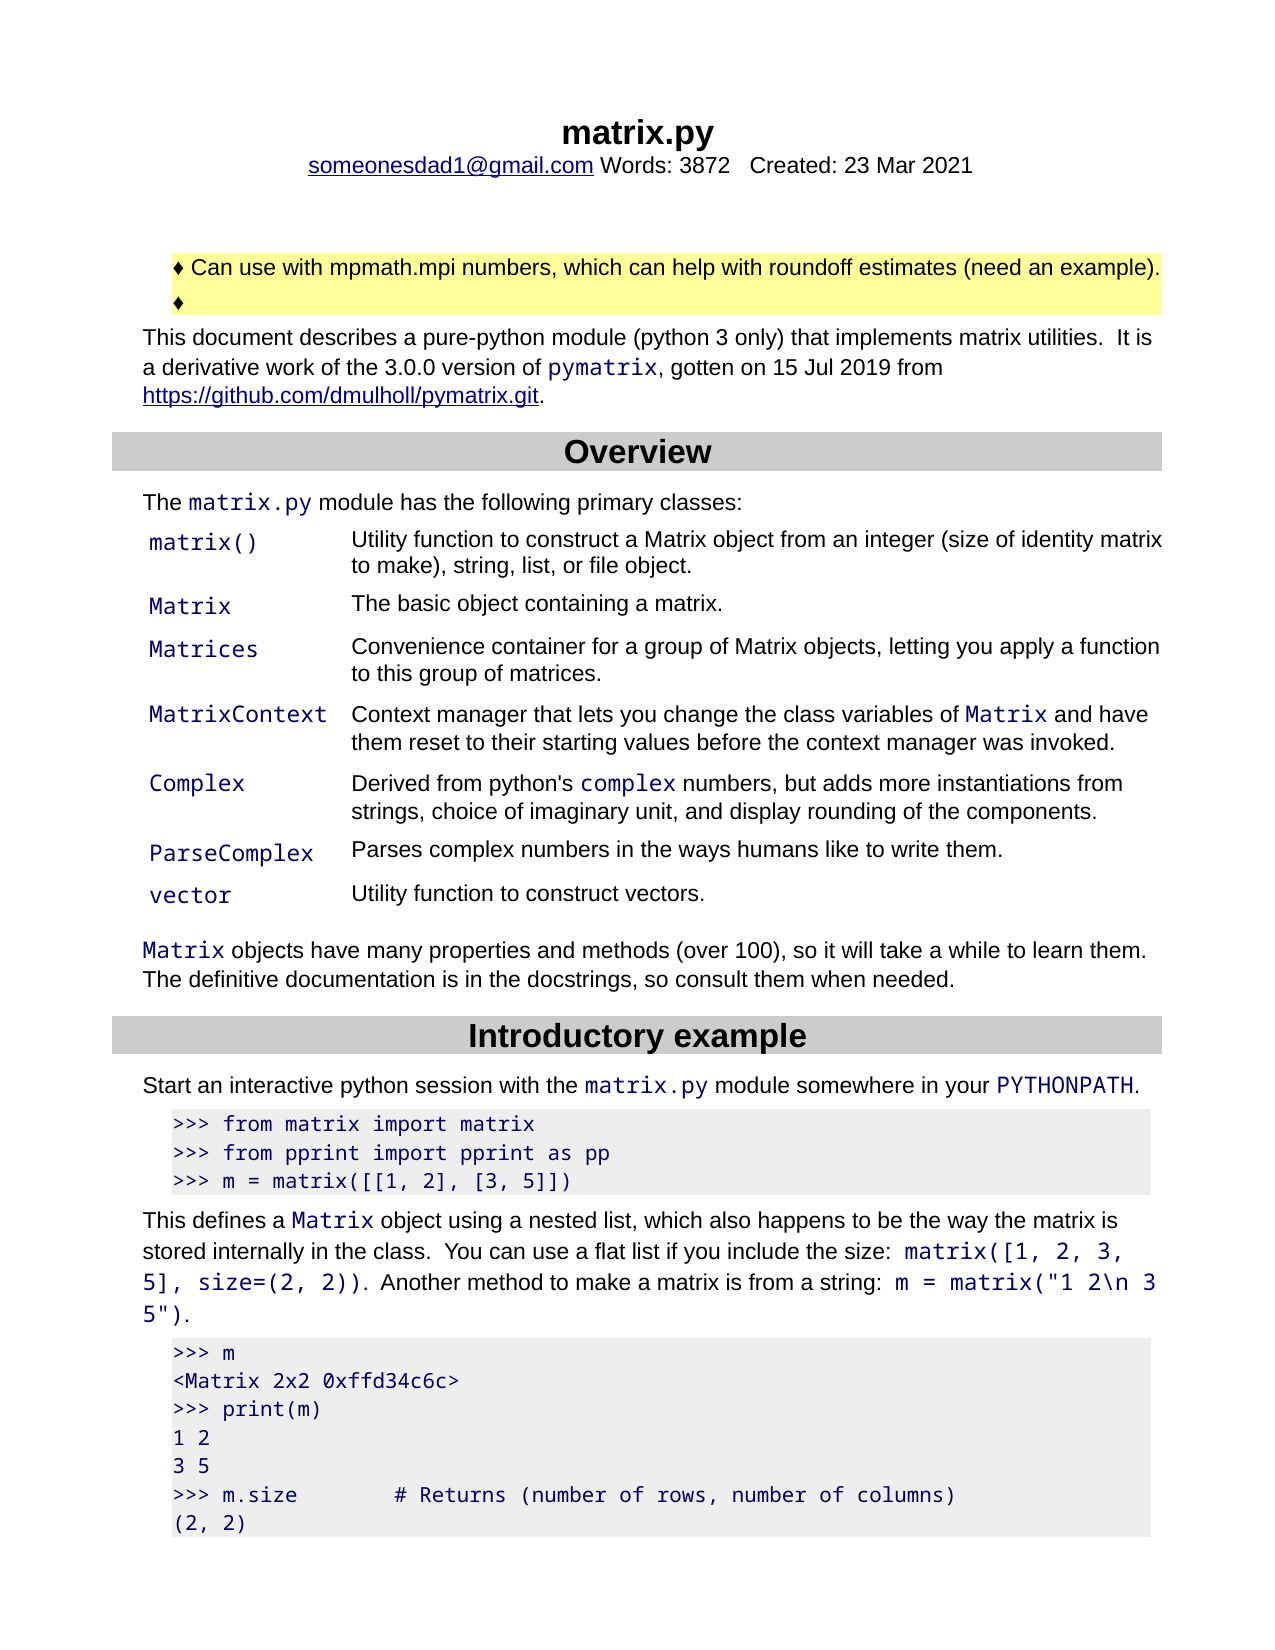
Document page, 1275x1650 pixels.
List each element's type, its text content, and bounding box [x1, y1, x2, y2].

table_header matrix() [149, 526, 351, 590]
text >>> m.size # Returns (number of rows, number of columns) [172, 1480, 1151, 1508]
text Start an interactive python session with the matrix.py module somewhere in your PYTHONPATH. [142, 1069, 1162, 1101]
table_cell Matrices [149, 633, 351, 698]
text <Matrix 2x2 0xffd34c6c> [172, 1366, 1151, 1394]
table_cell Utility function to construct vectors. [351, 880, 1164, 922]
text >>> print(m) [172, 1394, 1151, 1423]
text This defines a Matrix object using a nested list, which also happens to be the way the matrix is stored internally in the class. You can use a flat list if you include the size: matrix([1, 2, 3, 5], size=(2, 2)). Another method to make a matrix is from a string: m = matrix("1 2\n 3 5"). [142, 1204, 1162, 1329]
list Can use with mpmath.mpi numbers, which can help with roundoff estimates (need an example). [172, 253, 1162, 280]
table_cell Context manager that lets you change the class variables of Matrix and have them reset to their starting values before the context manager was invoked. [351, 698, 1164, 767]
text >>> m [172, 1338, 1151, 1366]
subtitle Introductory example [112, 1016, 1162, 1054]
text 3 5 [172, 1451, 1151, 1480]
text The matrix.py module has the following primary classes: [142, 486, 1162, 517]
table_cell Parses complex numbers in the ways humans like to write them. [351, 836, 1164, 879]
table_cell Matrix [149, 590, 351, 633]
title matrix.py [112, 112, 1162, 152]
table_header Utility function to construct a Matrix object from an integer (size of identity matrix to make), string, list, or file object. [351, 526, 1164, 590]
table_cell Complex [149, 767, 351, 836]
subtitle someonesdad1@gmail.com Words: 3872 Created: 23 Mar 2021 [112, 152, 1162, 178]
text 1 2 [172, 1423, 1151, 1451]
table_cell Derived from python's complex numbers, but adds more instantiations from strings, choice of imaginary unit, and display rounding of the components. [351, 767, 1164, 836]
text >>> m = matrix([[1, 2], [3, 5]]) [172, 1166, 1151, 1195]
text Matrix objects have many properties and methods (over 100), so it will take a while to learn them. The definitive documentation is in the docstrings, so consult them when needed. [142, 934, 1162, 992]
text (2, 2) [172, 1508, 1151, 1537]
table_cell Convenience container for a group of Matrix objects, letting you apply a function to this group of matrices. [351, 633, 1164, 698]
table_cell vector [149, 880, 351, 922]
text >>> from matrix import matrix [172, 1109, 1151, 1138]
text This document describes a pure-python module (python 3 only) that implements matrix utilities. It is a derivative work of the 3.0.0 version of pymatrix, gotten on 15 Jul 2019 from https://github.com/dmulholl/pymatrix.git. [142, 324, 1162, 408]
table_cell ParseComplex [149, 836, 351, 879]
table_cell MatrixContext [149, 698, 351, 767]
table_cell The basic object containing a matrix. [351, 590, 1164, 633]
subtitle Overview [112, 432, 1162, 471]
text >>> from pprint import pprint as pp [172, 1138, 1151, 1166]
